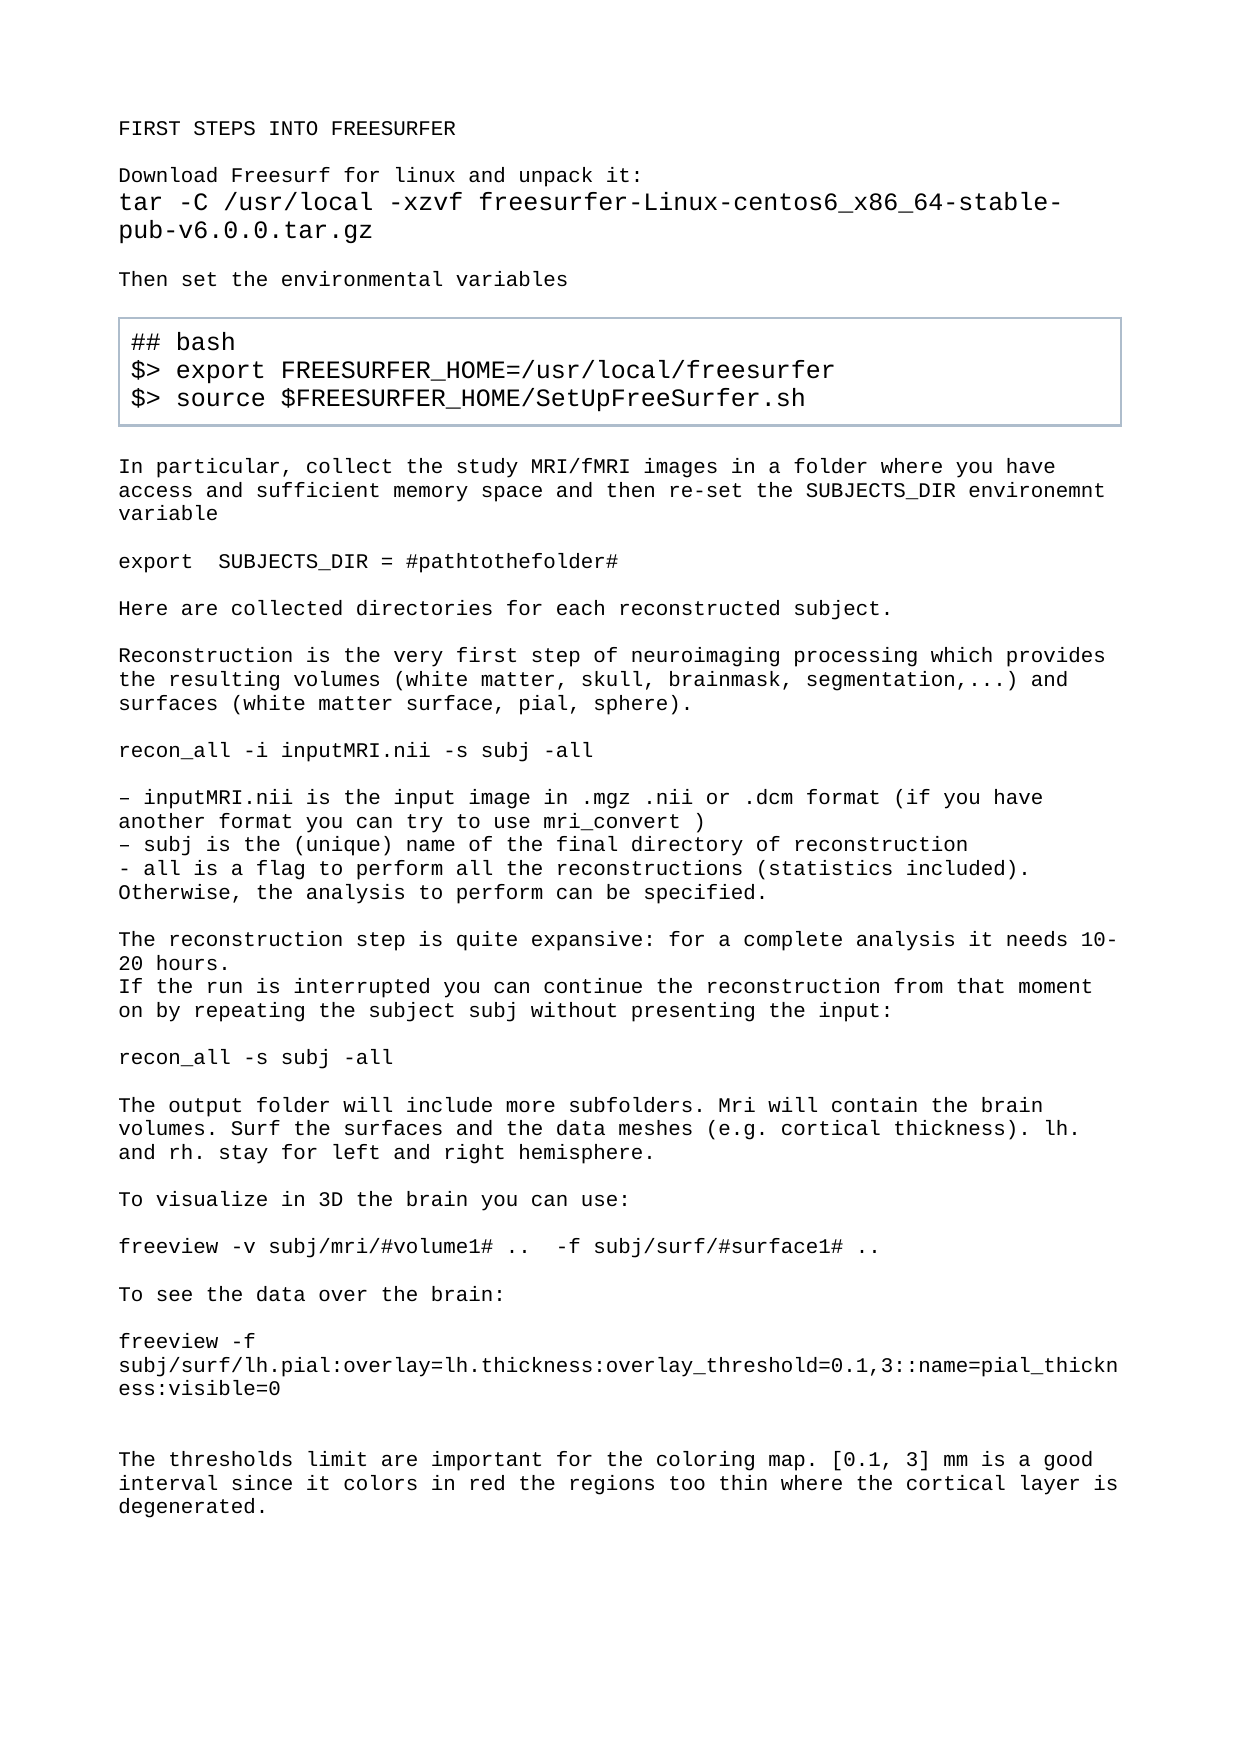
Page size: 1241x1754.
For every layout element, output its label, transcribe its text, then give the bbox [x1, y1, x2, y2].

text – subj is the (unique) name of the final directory of reconstruction [118, 834, 1122, 858]
text tar -C /usr/local -xzvf freesurfer-Linux-centos6_x86_64-stable-pub-v6.0.0.tar.gz [118, 189, 1122, 246]
text The output folder will include more subfolders. Mri will contain the brain volumes. Surf the surfaces and the data meshes (e.g. cortical thickness). lh. and rh. stay for left and right hemisphere. [118, 1094, 1122, 1166]
text Then set the environmental variables [118, 269, 1122, 293]
text recon_all -s subj -all [118, 1047, 1122, 1071]
text $> source $FREESURFER_HOME/SetUpFreeSurfer.sh [120, 373, 1120, 424]
text - all is a flag to perform all the reconstructions (statistics included). Otherwise, the analysis to perform can be specified. [118, 858, 1122, 905]
text – inputMRI.nii is the input image in .mgz .nii or .dcm format (if you have another format you can try to use mri_convert ) [118, 787, 1122, 834]
text To see the data over the brain: [118, 1284, 1122, 1307]
text To visualize in 3D the brain you can use: [118, 1189, 1122, 1213]
text Reconstruction is the very first step of neuroimaging processing which provides the resulting volumes (white matter, skull, brainmask, segmentation,...) and surfaces (white matter surface, pial, sphere). [118, 645, 1122, 716]
text FIRST STEPS INTO FREESURFER [118, 118, 1122, 142]
text freeview -v subj/mri/#volume1# .. -f subj/surf/#surface1# .. [118, 1236, 1122, 1260]
text Here are collected directories for each reconstructed subject. [118, 598, 1122, 622]
text The reconstruction step is quite expansive: for a complete analysis it needs 10-20 hours. [118, 929, 1122, 976]
text freeview -f subj/surf/lh.pial:overlay=lh.thickness:overlay_threshold=0.1,3::name=pial_thickness:visible=0 [118, 1331, 1122, 1402]
text If the run is interrupted you can continue the reconstruction from that moment on by repeating the subject subj without presenting the input: [118, 976, 1122, 1024]
text Download Freesurf for linux and unpack it: [118, 165, 1122, 189]
text The thresholds limit are important for the coloring map. [0.1, 3] mm is a good interval since it colors in red the regions too thin where the cortical layer is degenerated. [118, 1449, 1122, 1520]
text In particular, collect the study MRI/fMRI images in a folder where you have access and sufficient memory space and then re-set the SUBJECTS_DIR environemnt variable [118, 456, 1122, 527]
text export SUBJECTS_DIR = #pathtothefolder# [118, 551, 1122, 574]
text recon_all -i inputMRI.nii -s subj -all [118, 740, 1122, 763]
text ## bash [120, 319, 1120, 345]
text $> export FREESURFER_HOME=/usr/local/freesurfer [120, 345, 1120, 373]
